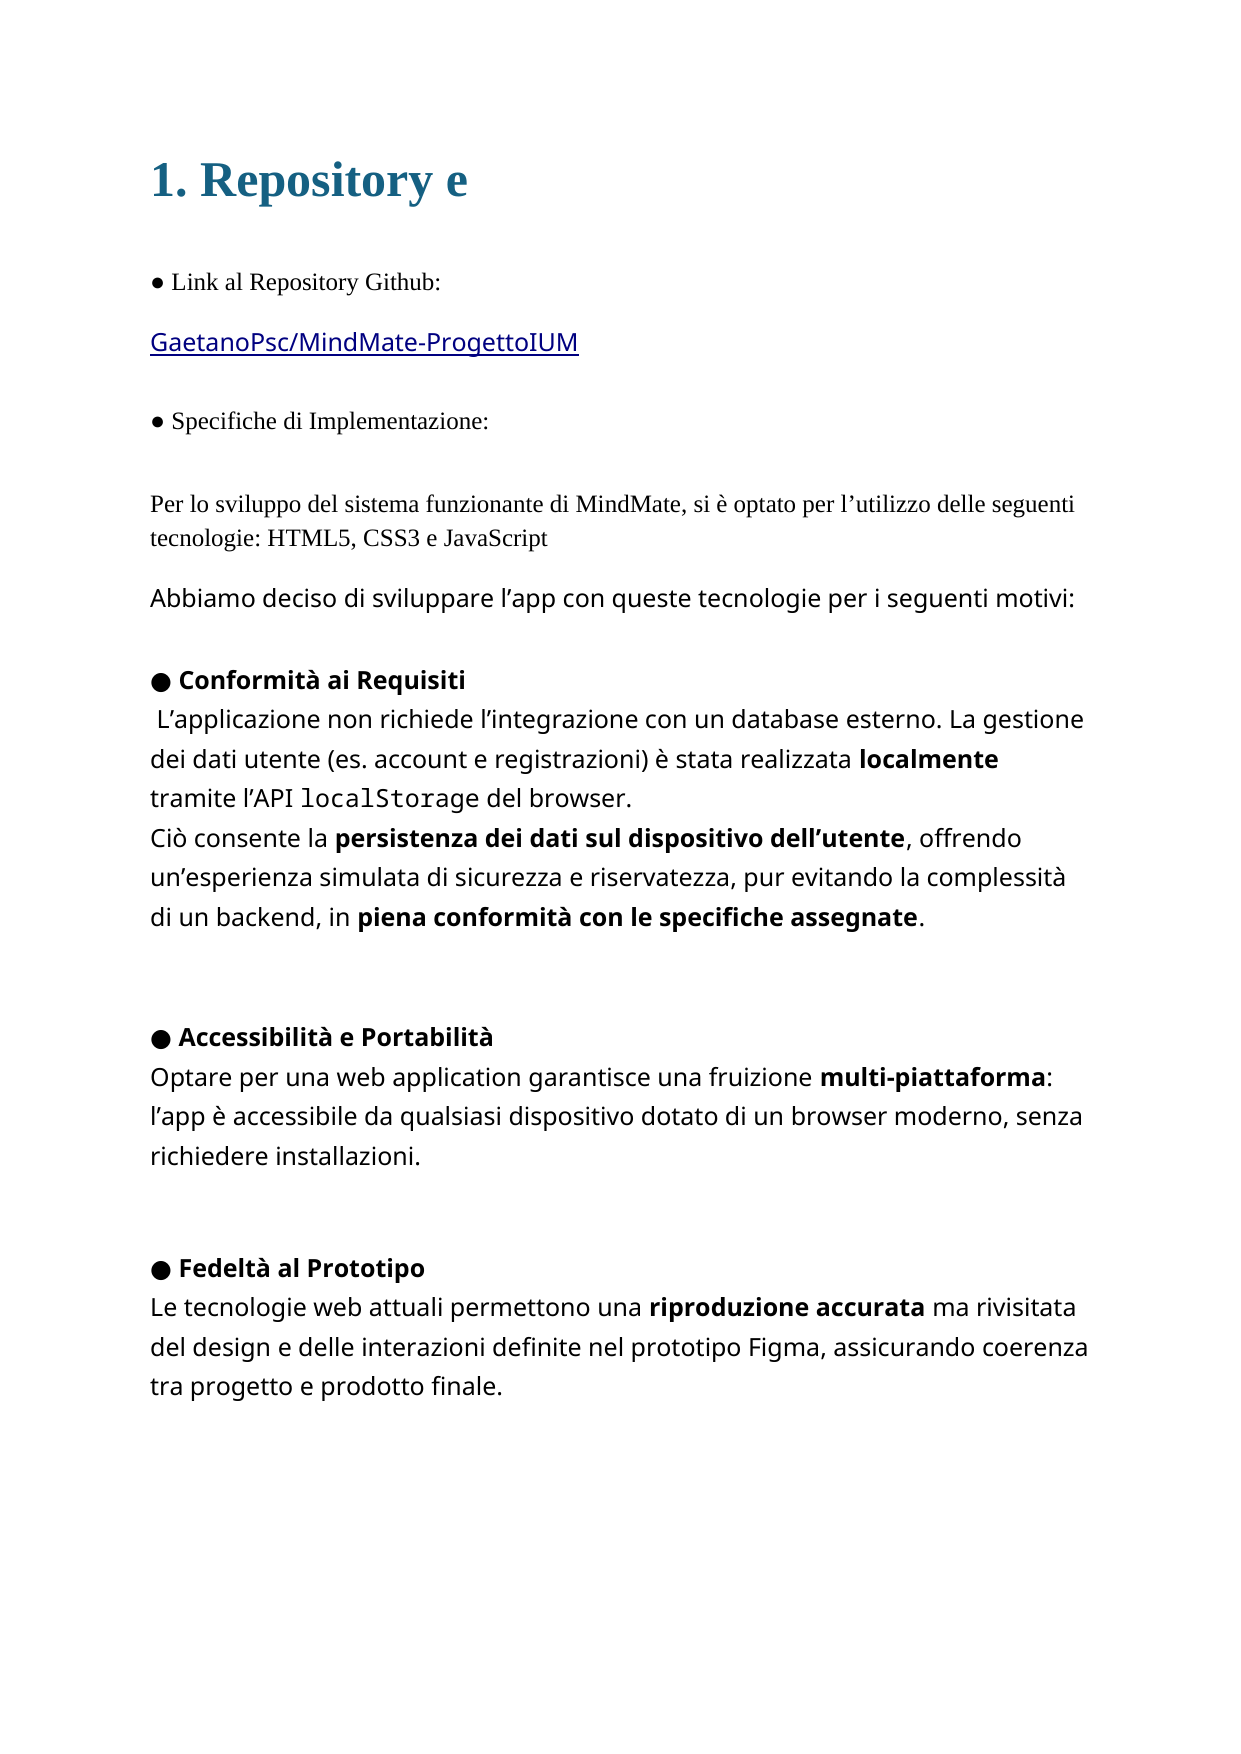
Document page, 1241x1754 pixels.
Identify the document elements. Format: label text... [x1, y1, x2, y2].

text ● Specifiche di Implementazione: [150, 406, 1090, 435]
text ● Conformità ai Requisiti L’applicazione non richiede l’integrazione con un database esterno. La gestione dei dati utente (es. account e registrazioni) è stata realizzata localmente tramite l’API localStorage del browser. Ciò consente la persistenza dei dati sul dispositivo dell’utente, offrendo un’esperienza simulata di sicurezza e riservatezza, pur evitando la complessità di un backend, in piena conformità con le specifiche assegnate. [150, 662, 1090, 933]
text Abbiamo deciso di sviluppare l’app con queste tecnologie per i seguenti motivi: [150, 581, 1090, 615]
text ● Link al Repository Github: [150, 267, 1090, 295]
text GaetanoPsc/MindMate-ProgettoIUM [150, 325, 1090, 359]
text ● Accessibilità e Portabilità Optare per una web application garantisce una fruizione multi-piattaforma: l’app è accessibile da qualsiasi dispositivo dotato di un browser moderno, senza richiedere installazioni. [150, 1020, 1090, 1172]
text Per lo sviluppo del sistema funzionante di MindMate, si è optato per l’utilizzo delle seguenti tecnologie: HTML5, CSS3 e JavaScript [150, 489, 1090, 552]
text 1. Repository e Specifiche di Implementazione [150, 150, 1090, 207]
text ● Fedeltà al Prototipo Le tecnologie web attuali permettono una riproduzione accurata ma rivisitata del design e delle interazioni definite nel prototipo Figma, assicurando coerenza tra progetto e prodotto finale. [150, 1251, 1090, 1403]
